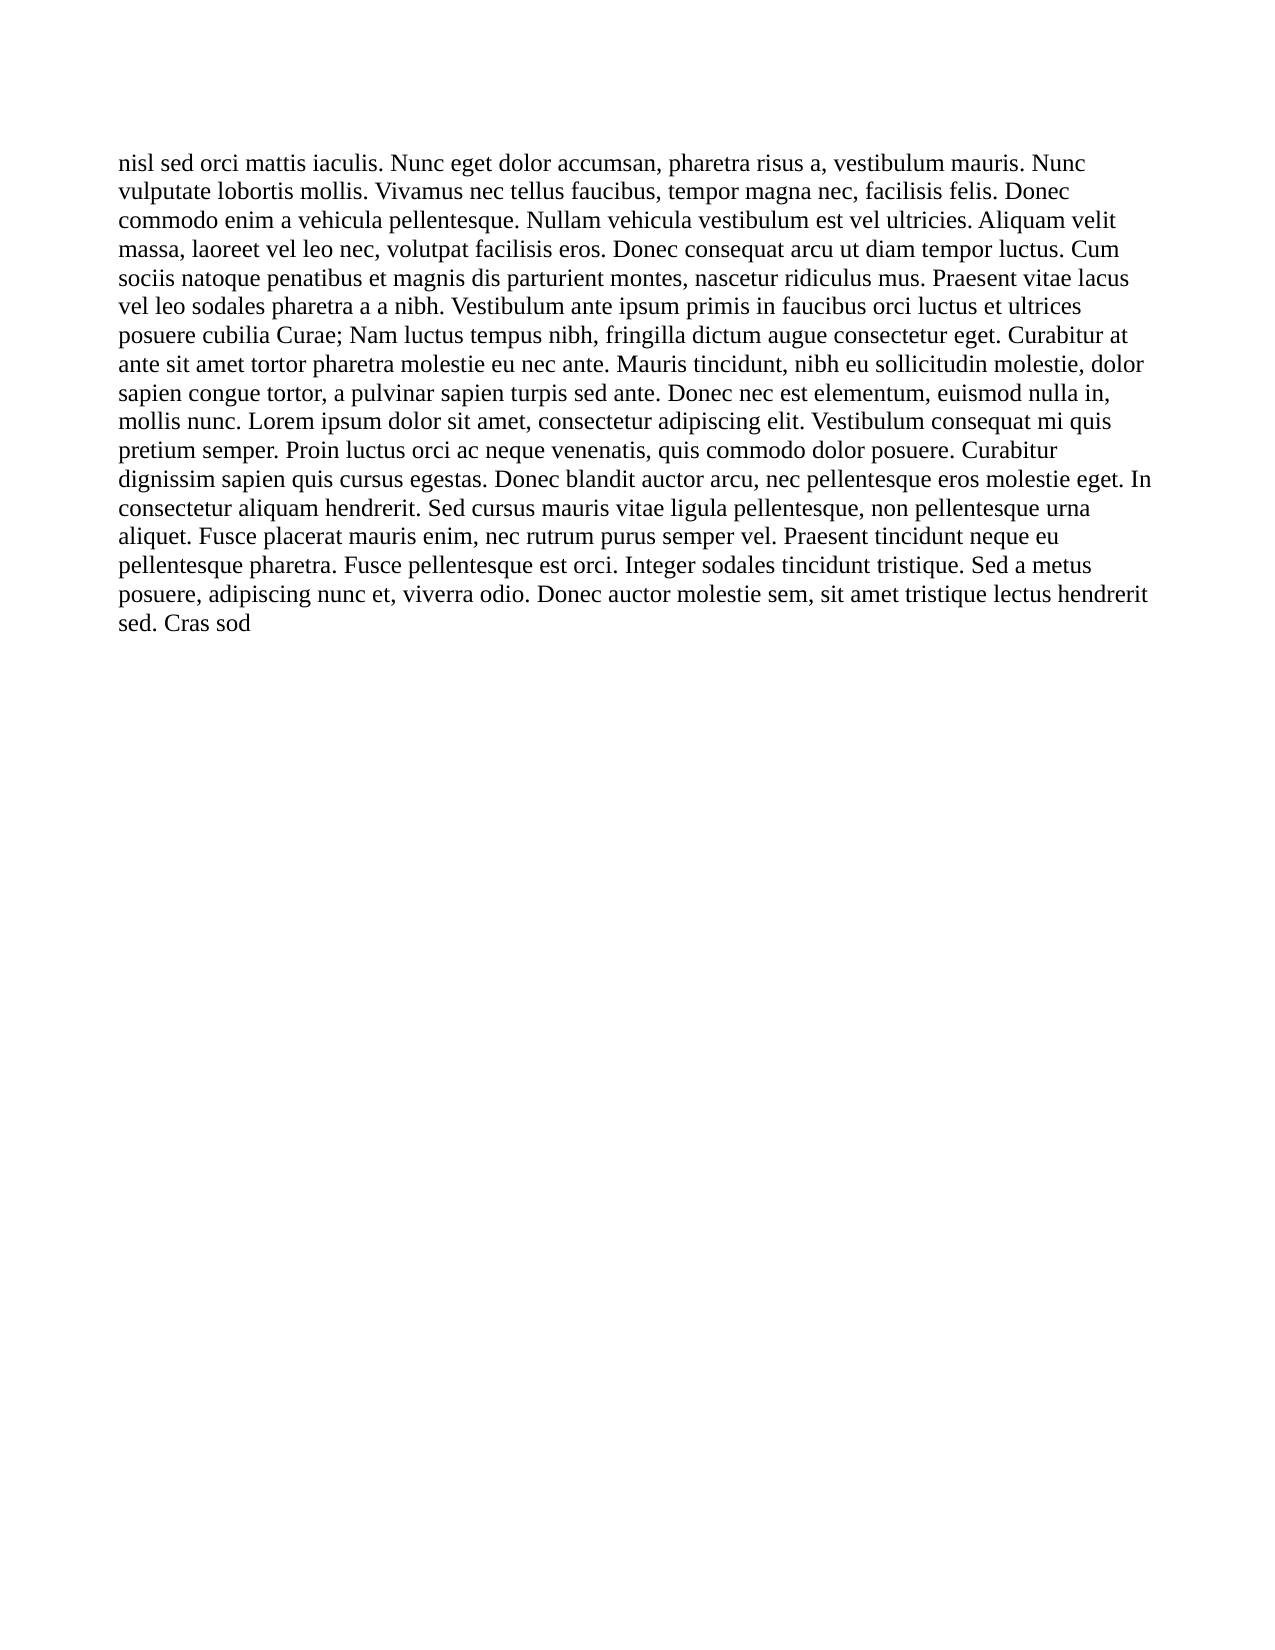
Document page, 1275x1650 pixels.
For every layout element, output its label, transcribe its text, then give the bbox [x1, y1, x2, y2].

text nisl sed orci mattis iaculis. Nunc eget dolor accumsan, pharetra risus a, vestibulum mauris. Nunc vulputate lobortis mollis. Vivamus nec tellus faucibus, tempor magna nec, facilisis felis. Donec commodo enim a vehicula pellentesque. Nullam vehicula vestibulum est vel ultricies. Aliquam velit massa, laoreet vel leo nec, volutpat facilisis eros. Donec consequat arcu ut diam tempor luctus. Cum sociis natoque penatibus et magnis dis parturient montes, nascetur ridiculus mus. Praesent vitae lacus vel leo sodales pharetra a a nibh. Vestibulum ante ipsum primis in faucibus orci luctus et ultrices posuere cubilia Curae; Nam luctus tempus nibh, fringilla dictum augue consectetur eget. Curabitur at ante sit amet tortor pharetra molestie eu nec ante. Mauris tincidunt, nibh eu sollicitudin molestie, dolor sapien congue tortor, a pulvinar sapien turpis sed ante. Donec nec est elementum, euismod nulla in, mollis nunc. Lorem ipsum dolor sit amet, consectetur adipiscing elit. Vestibulum consequat mi quis pretium semper. Proin luctus orci ac neque venenatis, quis commodo dolor posuere. Curabitur dignissim sapien quis cursus egestas. Donec blandit auctor arcu, nec pellentesque eros molestie eget. In consectetur aliquam hendrerit. Sed cursus mauris vitae ligula pellentesque, non pellentesque urna aliquet. Fusce placerat mauris enim, nec rutrum purus semper vel. Praesent tincidunt neque eu pellentesque pharetra. Fusce pellentesque est orci. Integer sodales tincidunt tristique. Sed a metus posuere, adipiscing nunc et, viverra odio. Donec auctor molestie sem, sit amet tristique lectus hendrerit sed. Cras sod [118, 148, 1157, 636]
